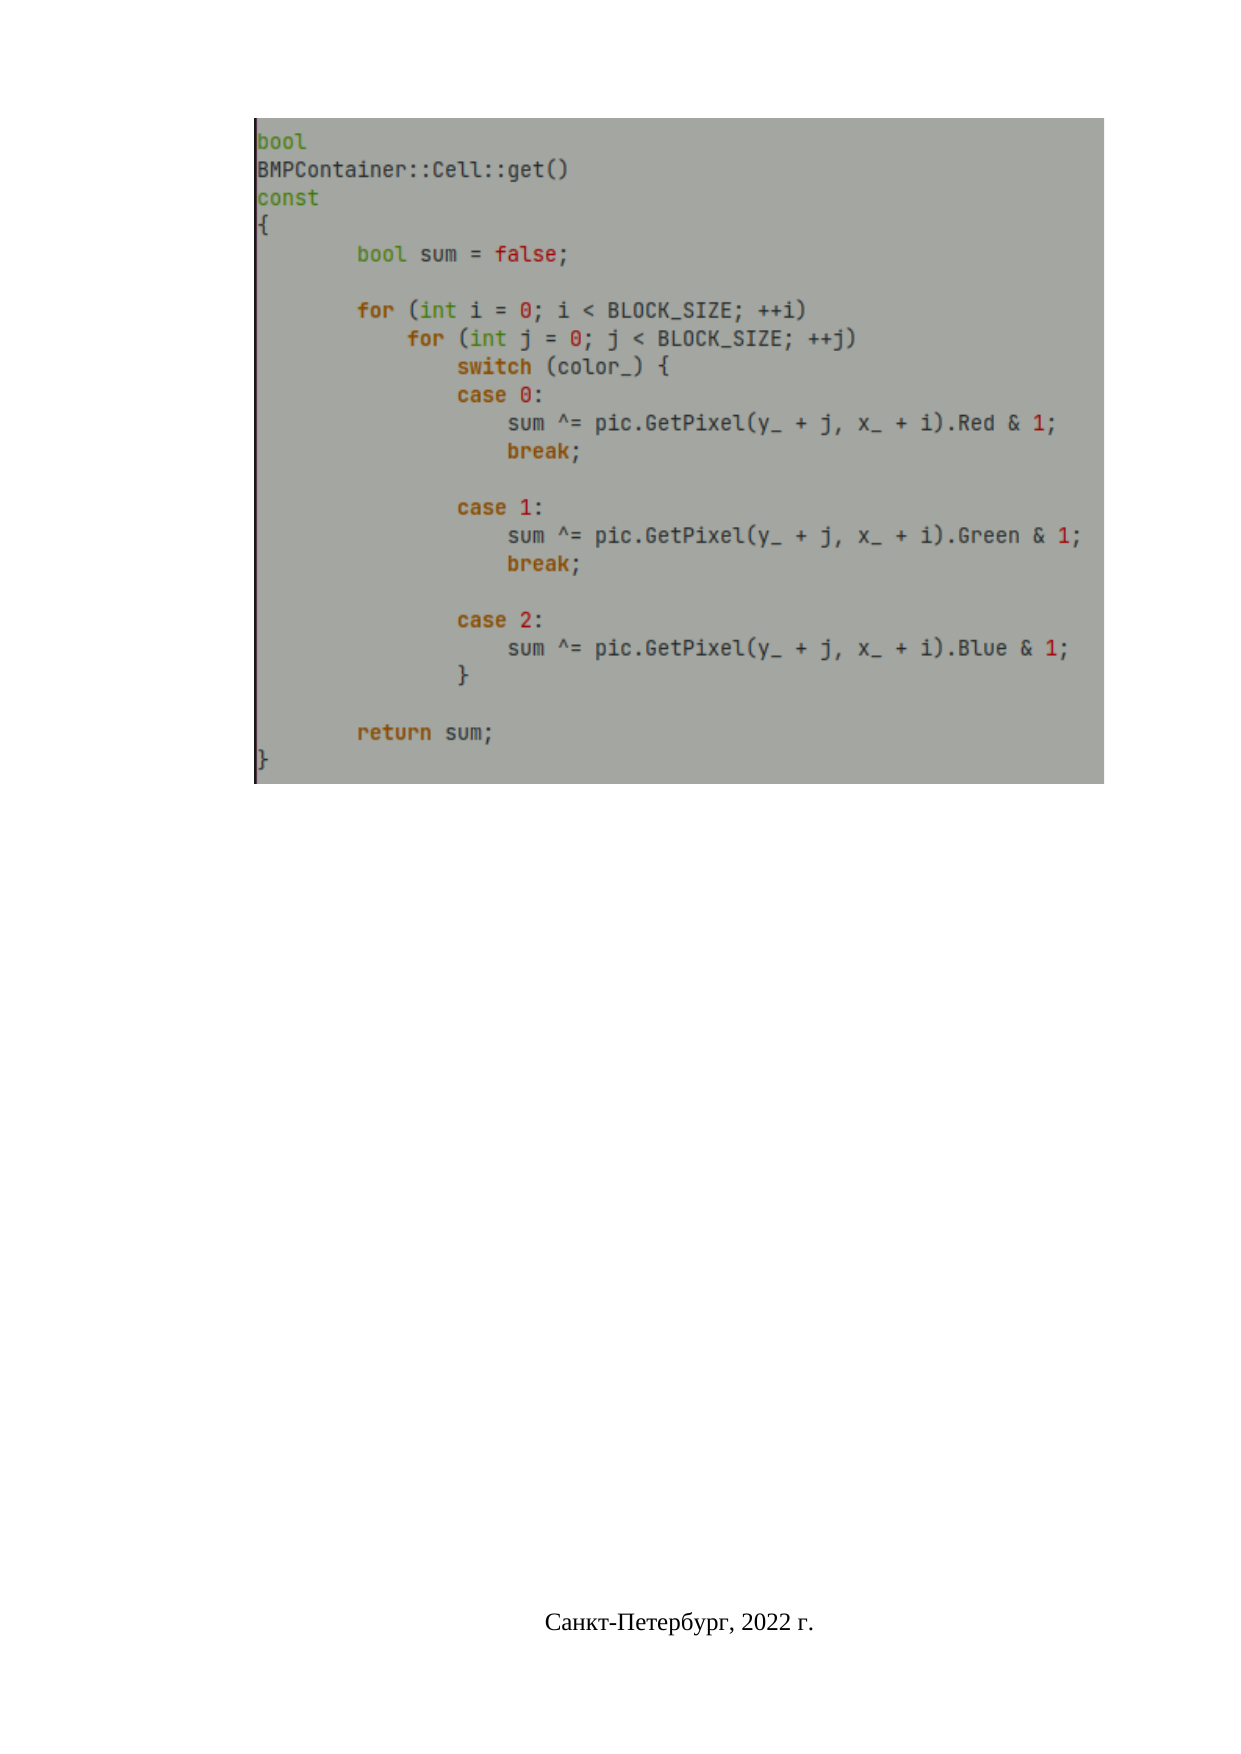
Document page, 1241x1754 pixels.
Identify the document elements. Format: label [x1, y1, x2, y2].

picture [254, 118, 1105, 784]
